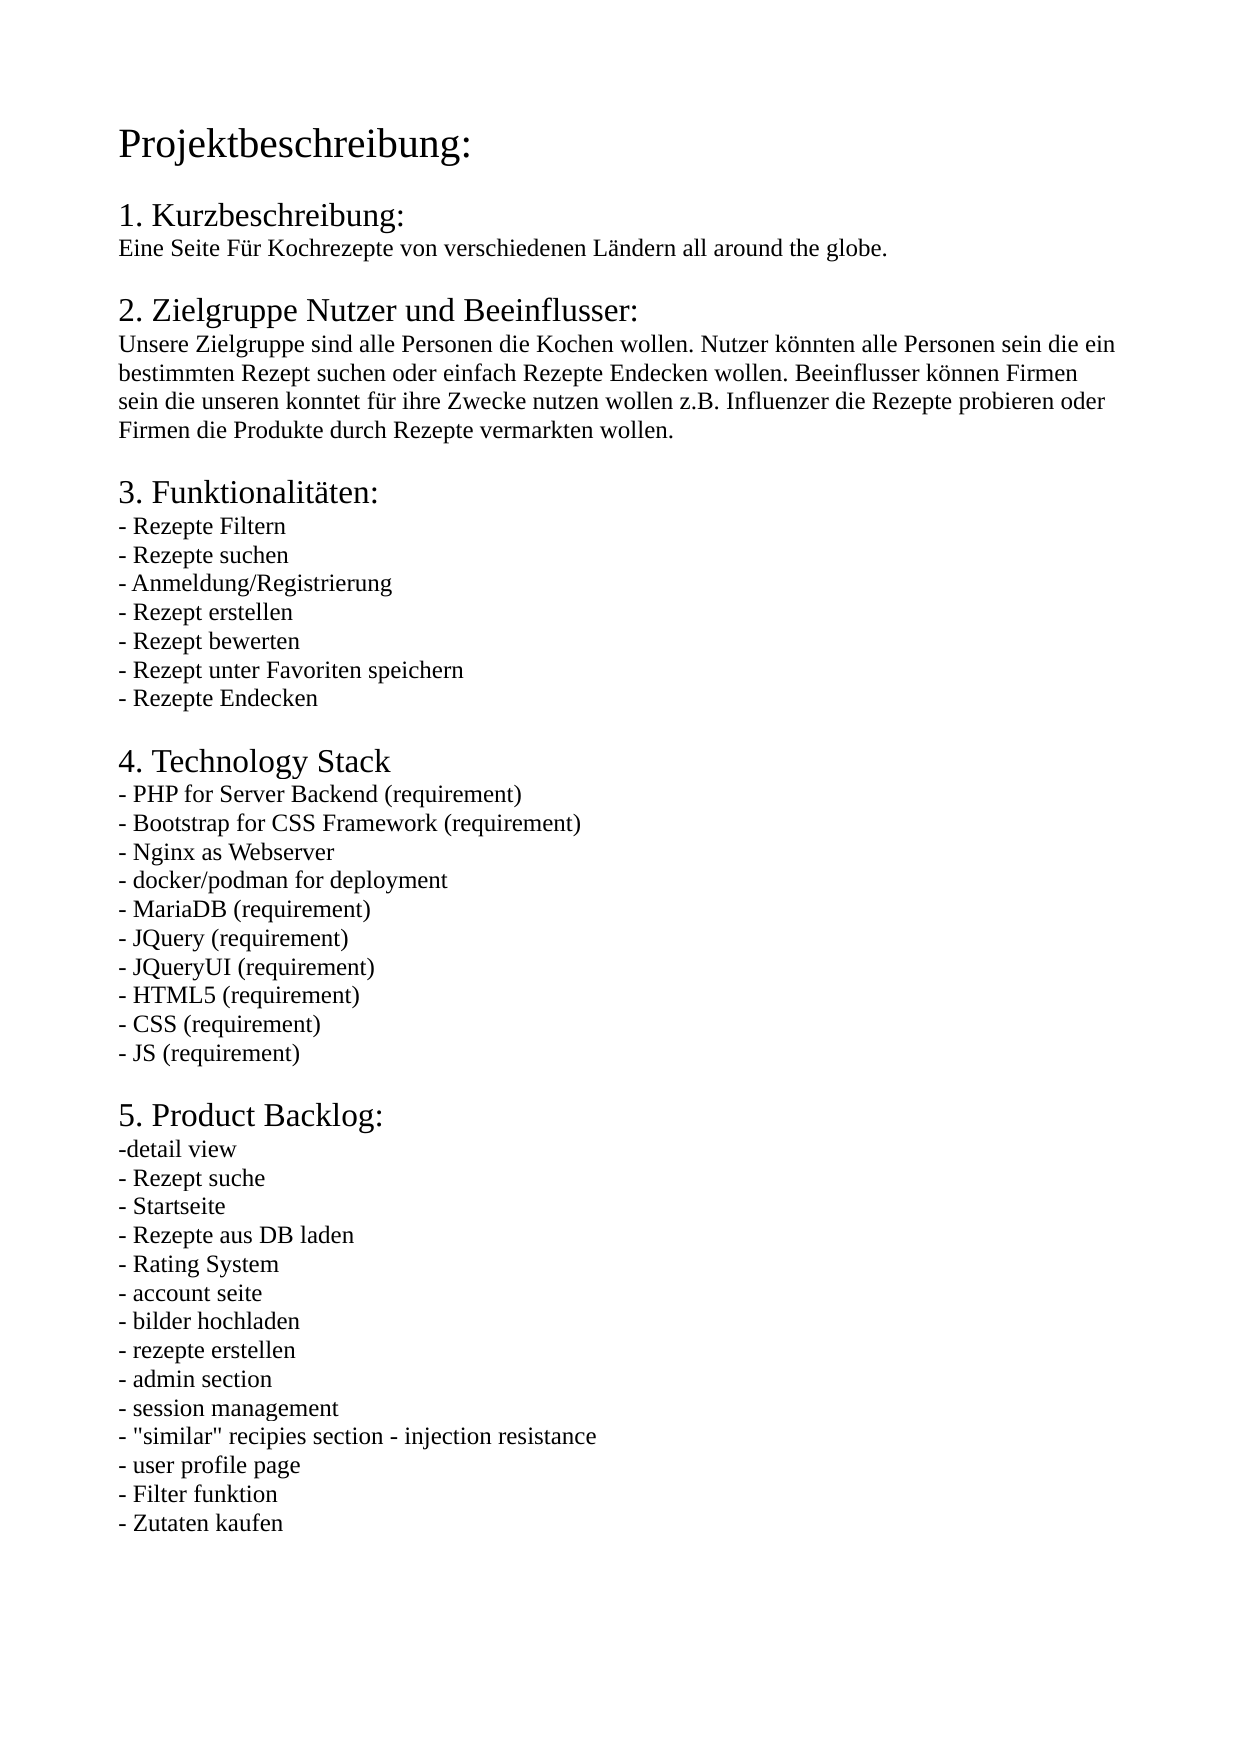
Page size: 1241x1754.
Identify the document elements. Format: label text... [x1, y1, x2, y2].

text - JQueryUI (requirement) [118, 952, 1122, 981]
text - Rezept unter Favoriten speichern [118, 655, 1122, 683]
text Projektbeschreibung: [118, 118, 1122, 166]
text - docker/podman for deployment [118, 866, 1122, 894]
text Eine Seite Für Kochrezepte von verschiedenen Ländern all around the globe. [118, 233, 1122, 262]
text 5. Product Backlog: [118, 1096, 1122, 1134]
text - Nginx as Webserver [118, 837, 1122, 866]
text Unsere Zielgruppe sind alle Personen die Kochen wollen. Nutzer könnten alle Personen sein die ein bestimmten Rezept suchen oder einfach Rezepte Endecken wollen. Beeinflusser können Firmen sein die unseren konntet für ihre Zwecke nutzen wollen z.B. Influenzer die Rezepte probieren oder Firmen die Produkte durch Rezepte vermarkten wollen. [118, 329, 1122, 444]
text - Anmeldung/Registrierung [118, 568, 1122, 597]
text - Rezepte Endecken [118, 683, 1122, 712]
text - Rezepte suchen [118, 540, 1122, 568]
text - Rezepte Filtern [118, 511, 1122, 540]
text 3. Funktionalitäten: [118, 473, 1122, 511]
text -detail view - Rezept suche - Startseite - Rezepte aus DB laden - Rating System - account seite - bilder hochladen - rezepte erstellen - admin section - session management - "similar" recipies section - injection resistance - user profile page - Filter funktion - Zutaten kaufen [118, 1134, 1122, 1536]
text - Rezept bewerten [118, 626, 1122, 655]
text - PHP for Server Backend (requirement) [118, 779, 1122, 808]
text - MariaDB (requirement) [118, 894, 1122, 923]
text - Bootstrap for CSS Framework (requirement) [118, 808, 1122, 837]
text - JQuery (requirement) [118, 923, 1122, 952]
text - JS (requirement) [118, 1038, 1122, 1067]
text - Rezept erstellen [118, 597, 1122, 626]
text - HTML5 (requirement) [118, 981, 1122, 1009]
text 4. Technology Stack [118, 741, 1122, 779]
text - CSS (requirement) [118, 1009, 1122, 1038]
text 1. Kurzbeschreibung: [118, 195, 1122, 233]
text 2. Zielgruppe Nutzer und Beeinflusser: [118, 291, 1122, 329]
